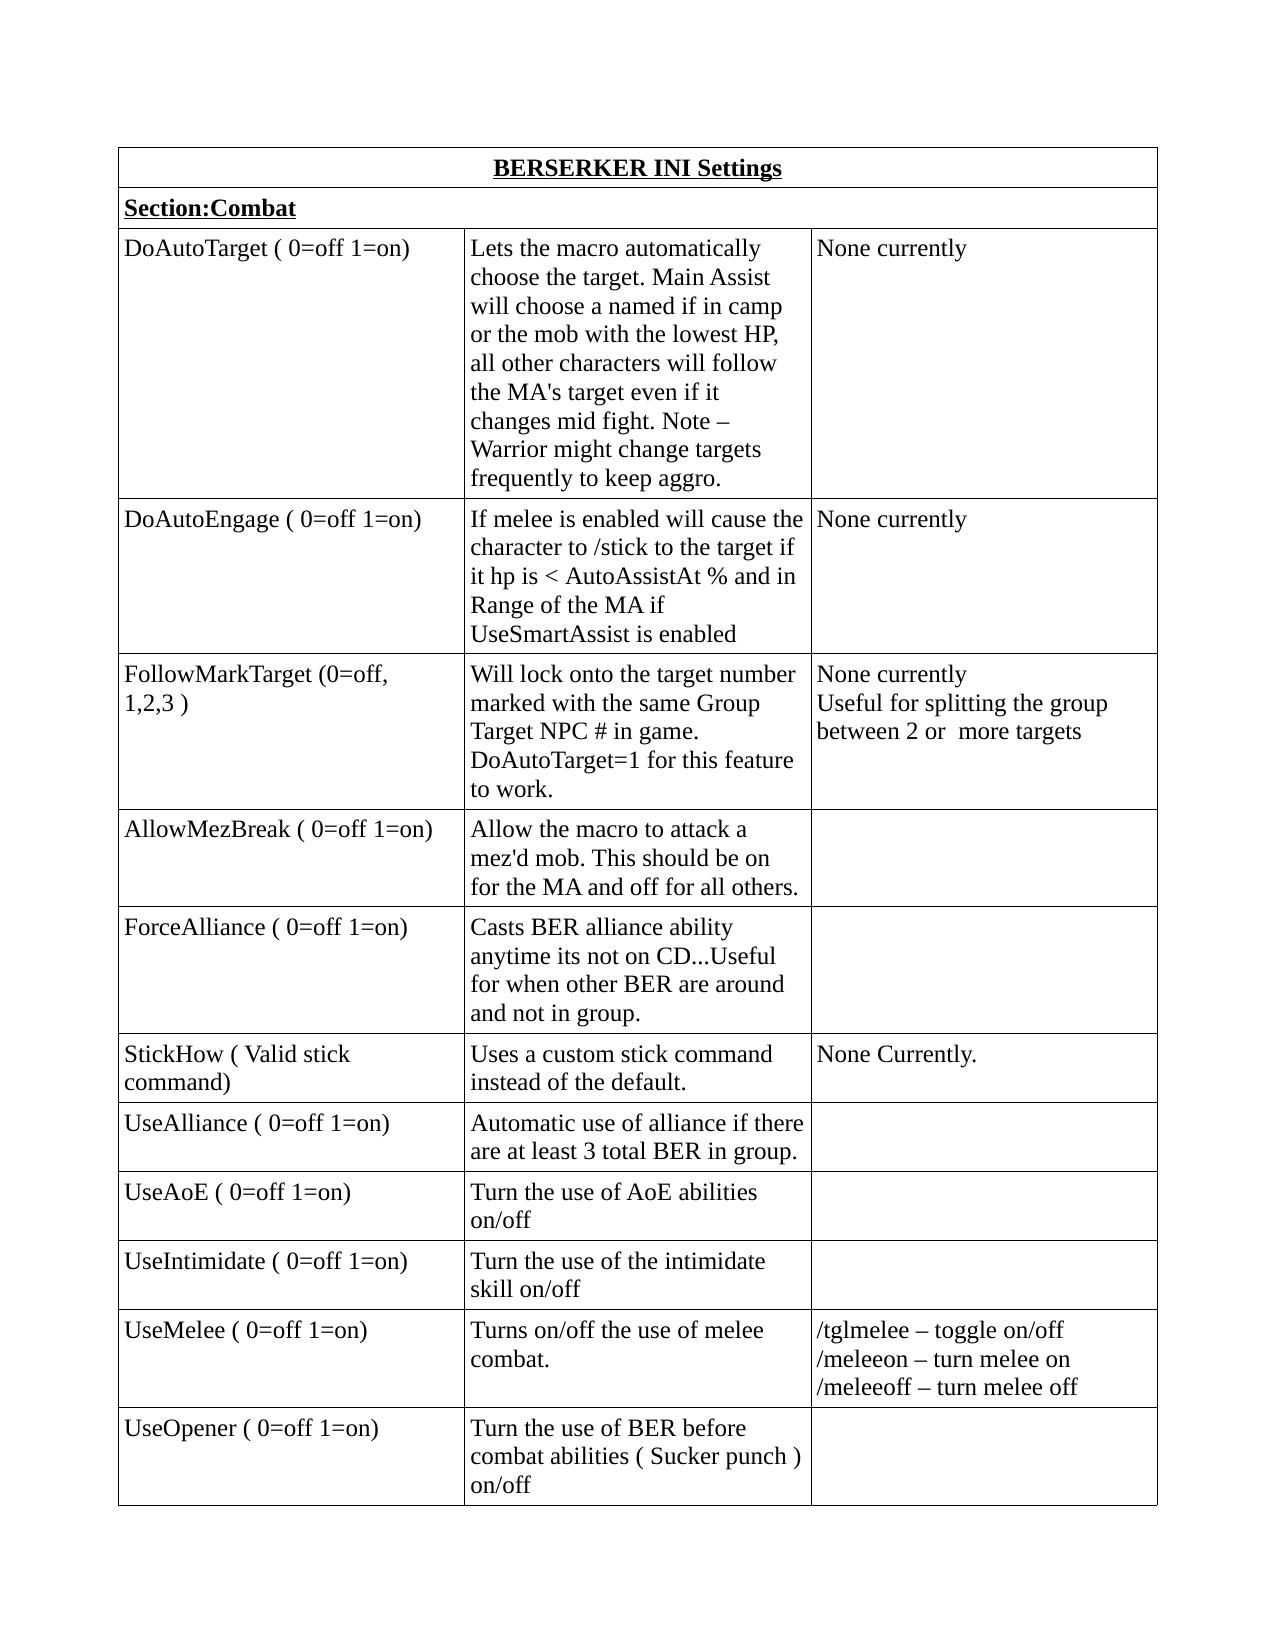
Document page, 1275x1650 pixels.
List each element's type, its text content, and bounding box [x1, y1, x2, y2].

table_cell Section:Combat [119, 188, 1157, 227]
table_cell None currently [812, 229, 1157, 498]
table_cell None currently [812, 499, 1157, 653]
table_cell Automatic use of alliance if there are at least 3 total BER in group. [465, 1103, 811, 1171]
table_cell None currently Useful for splitting the group between 2 or more targets [812, 654, 1157, 808]
table_cell [812, 1408, 1157, 1505]
table_cell Lets the macro automatically choose the target. Main Assist will choose a named if in camp or the mob with the lowest HP, all other characters will follow the MA's target even if it changes mid fight. Note – Warrior might change targets frequently to keep aggro. [465, 229, 811, 498]
table_cell Casts BER alliance ability anytime its not on CD...Useful for when other BER are around and not in group. [465, 907, 811, 1033]
table_cell DoAutoTarget ( 0=off 1=on) [119, 229, 464, 498]
table_cell Turn the use of BER before combat abilities ( Sucker punch ) on/off [465, 1408, 811, 1505]
table_cell Uses a custom stick command instead of the default. [465, 1034, 811, 1102]
table_cell UseAoE ( 0=off 1=on) [119, 1172, 464, 1240]
table_cell FollowMarkTarget (0=off, 1,2,3 ) [119, 654, 464, 808]
table_cell /tglmelee – toggle on/off /meleeon – turn melee on /meleeoff – turn melee off [812, 1310, 1157, 1407]
table_cell DoAutoEngage ( 0=off 1=on) [119, 499, 464, 653]
table_cell ForceAlliance ( 0=off 1=on) [119, 907, 464, 1033]
table_cell UseIntimidate ( 0=off 1=on) [119, 1241, 464, 1309]
table_cell Turns on/off the use of melee combat. [465, 1310, 811, 1407]
table_cell None Currently. [812, 1034, 1157, 1102]
table_cell Will lock onto the target number marked with the same Group Target NPC # in game. DoAutoTarget=1 for this feature to work. [465, 654, 811, 808]
table_cell UseOpener ( 0=off 1=on) [119, 1408, 464, 1505]
table_cell Allow the macro to attack a mez'd mob. This should be on for the MA and off for all others. [465, 810, 811, 906]
table_cell Turn the use of the intimidate skill on/off [465, 1241, 811, 1309]
table_cell StickHow ( Valid stick command) [119, 1034, 464, 1102]
table_cell AllowMezBreak ( 0=off 1=on) [119, 810, 464, 906]
table_header BERSERKER INI Settings [119, 148, 1157, 187]
table_cell [812, 907, 1157, 1033]
table_cell If melee is enabled will cause the character to /stick to the target if it hp is < AutoAssistAt % and in Range of the MA if UseSmartAssist is enabled [465, 499, 811, 653]
table_cell [812, 810, 1157, 906]
table_cell [812, 1103, 1157, 1171]
table_cell UseAlliance ( 0=off 1=on) [119, 1103, 464, 1171]
table_cell [812, 1172, 1157, 1240]
table_cell Turn the use of AoE abilities on/off [465, 1172, 811, 1240]
table_cell [812, 1241, 1157, 1309]
table_cell UseMelee ( 0=off 1=on) [119, 1310, 464, 1407]
